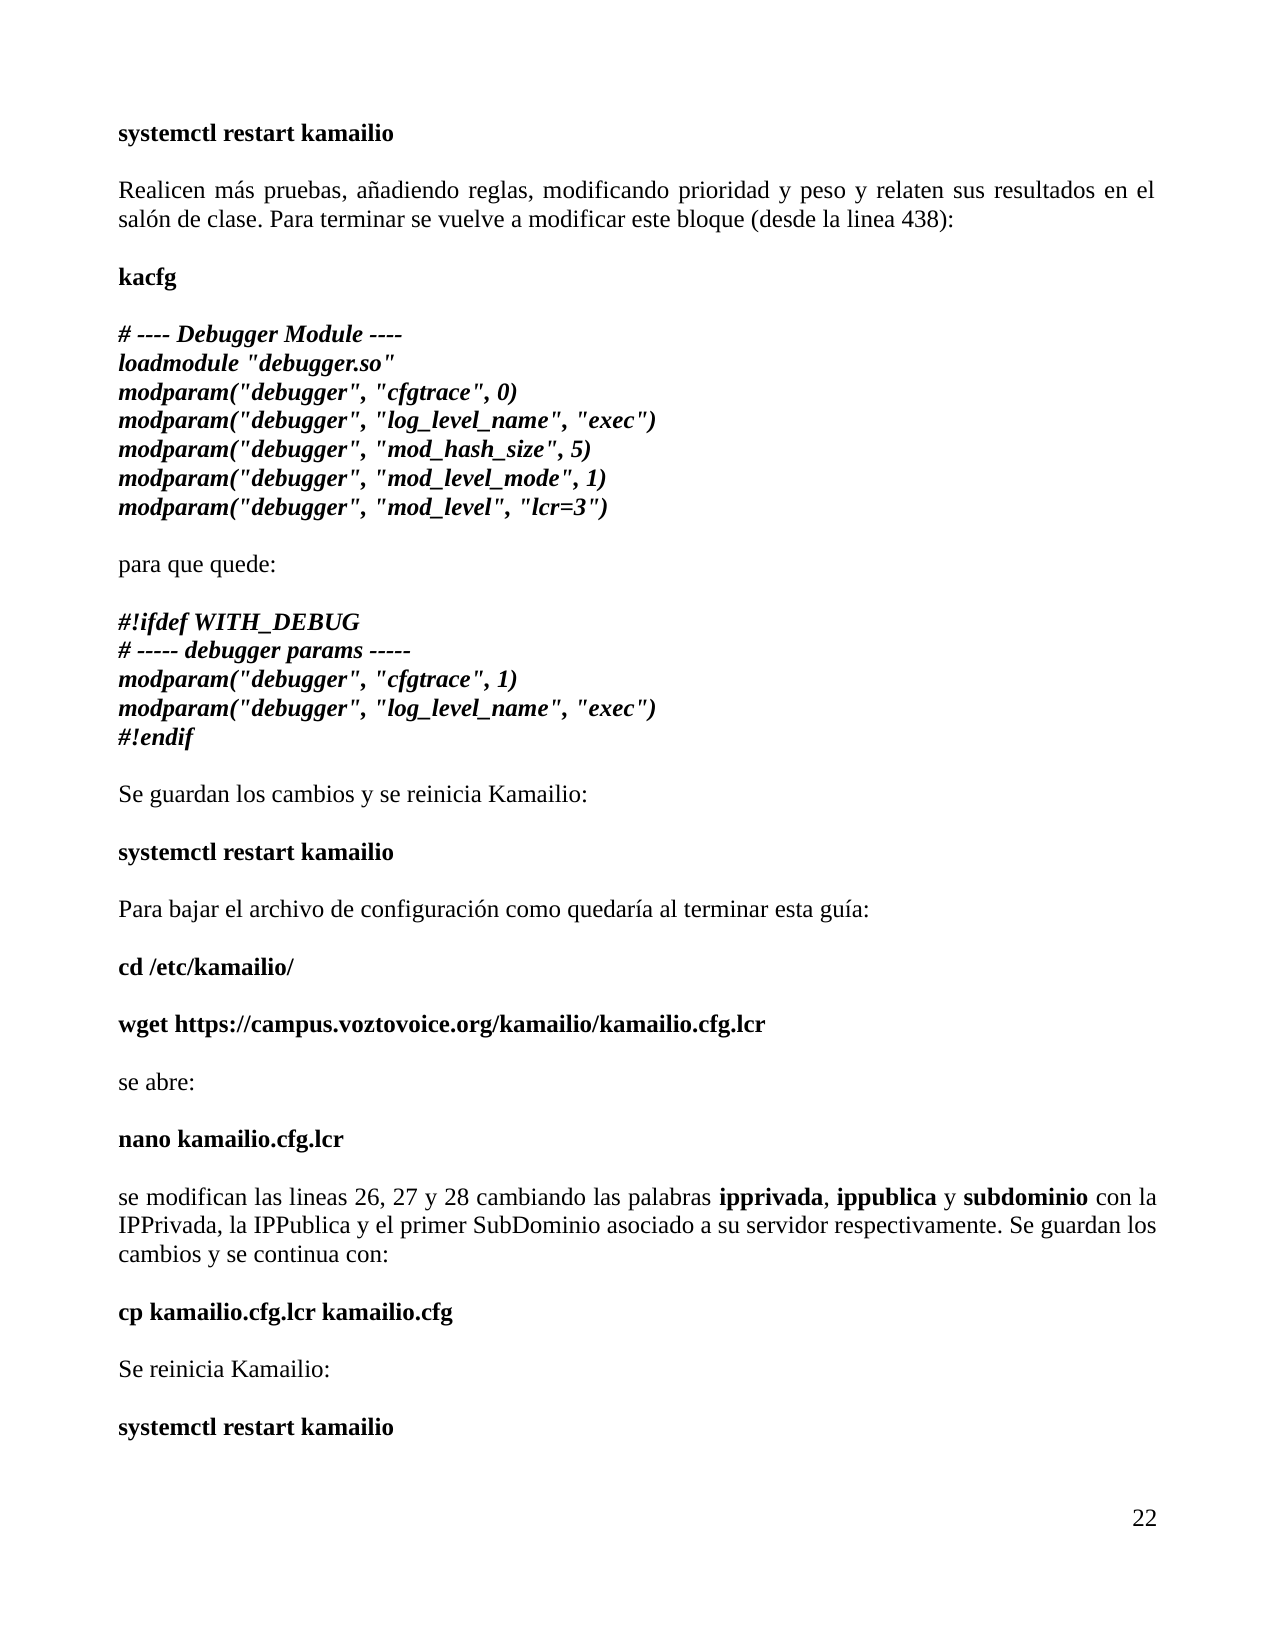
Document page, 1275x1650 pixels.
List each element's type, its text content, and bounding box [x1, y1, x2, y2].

text modparam("debugger", "mod_level", "lcr=3") [118, 492, 1157, 521]
text Para bajar el archivo de configuración como quedaría al terminar esta guía: [118, 894, 1157, 923]
text Se guardan los cambios y se reinicia Kamailio: [118, 779, 1157, 808]
text loadmodule "debugger.so" [118, 348, 1157, 377]
text modparam("debugger", "cfgtrace", 0) [118, 377, 1157, 406]
text modparam("debugger", "log_level_name", "exec") [118, 693, 1157, 722]
text se abre: [118, 1067, 1157, 1096]
text modparam("debugger", "mod_level_mode", 1) [118, 463, 1157, 492]
text # ---- Debugger Module ---- [118, 319, 1157, 348]
text nano kamailio.cfg.lcr [118, 1124, 1157, 1153]
text # ----- debugger params ----- [118, 636, 1157, 664]
text se modifican las lineas 26, 27 y 28 cambiando las palabras ipprivada, ippublica y subdominio con la IPPrivada, la IPPublica y el primer SubDominio asociado a su servidor respectivamente. Se guardan los cambios y se continua con: [118, 1182, 1157, 1268]
text para que quede: [118, 549, 1157, 578]
text cd /etc/kamailio/ [118, 952, 1157, 981]
text #!endif [118, 722, 1157, 751]
text systemctl restart kamailio [118, 837, 1157, 866]
text Se reinicia Kamailio: [118, 1354, 1157, 1383]
text cp kamailio.cfg.lcr kamailio.cfg [118, 1297, 1157, 1326]
text wget https://campus.voztovoice.org/kamailio/kamailio.cfg.lcr [118, 1009, 1157, 1038]
text modparam("debugger", "mod_hash_size", 5) [118, 434, 1157, 463]
text modparam("debugger", "log_level_name", "exec") [118, 406, 1157, 434]
text systemctl restart kamailio [118, 1412, 1157, 1441]
text systemctl restart kamailio [118, 118, 1157, 147]
text Realicen más pruebas, añadiendo reglas, modificando prioridad y peso y relaten sus resultados en el salón de clase. Para terminar se vuelve a modificar este bloque (desde la linea 438): [118, 176, 1157, 233]
text modparam("debugger", "cfgtrace", 1) [118, 664, 1157, 693]
text kacfg [118, 262, 1157, 291]
text #!ifdef WITH_DEBUG [118, 607, 1157, 636]
